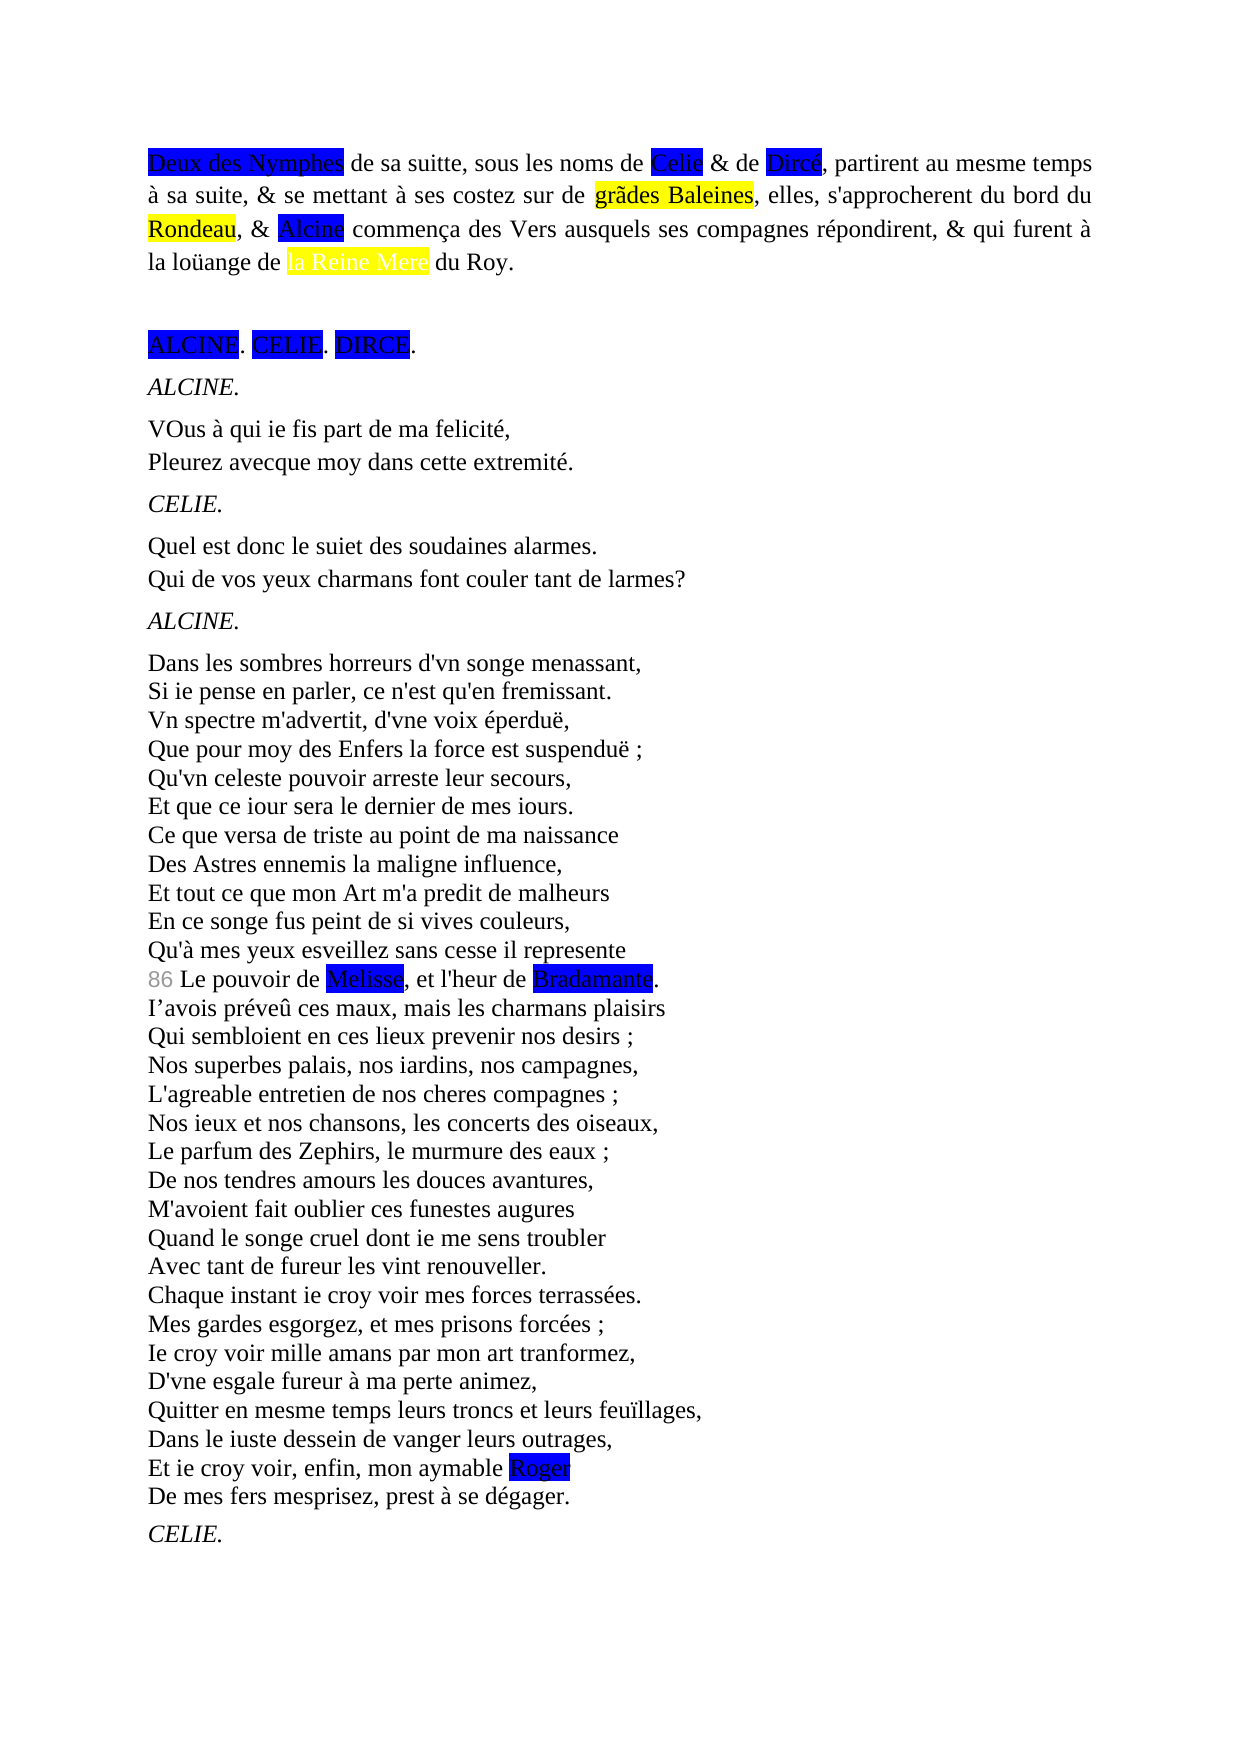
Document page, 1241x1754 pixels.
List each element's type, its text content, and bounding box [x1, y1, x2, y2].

text Quel est donc le suiet des soudaines alarmes. Qui de vos yeux charmans font couler tant de larmes? [148, 531, 1093, 593]
text CELIE. [148, 1519, 1093, 1548]
text ALCINE. [148, 372, 1093, 401]
text Dans les sombres horreurs d'vn songe menassant, Si ie pense en parler, ce n'est qu'en fremissant. Vn spectre m'advertit, d'vne voix éperduë, Que pour moy des Enfers la force est suspenduë ; Qu'vn celeste pouvoir arreste leur secours, Et que ce iour sera le dernier de mes iours. Ce que versa de triste au point de ma naissance Des Astres ennemis la maligne influence, Et tout ce que mon Art m'a predit de malheurs En ce songe fus peint de si vives couleurs, Qu'à mes yeux esveillez sans cesse il represente 86 Le pouvoir de Melisse, et l'heur de Bradamante. I’avois préveû ces maux, mais les charmans plaisirs Qui sembloient en ces lieux prevenir nos desirs ; Nos superbes palais, nos iardins, nos campagnes, L'agreable entretien de nos cheres compagnes ; Nos ieux et nos chansons, les concerts des oiseaux, Le parfum des Zephirs, le murmure des eaux ; De nos tendres amours les douces avantures, M'avoient fait oublier ces funestes augures Quand le songe cruel dont ie me sens troubler Avec tant de fureur les vint renouveller. Chaque instant ie croy voir mes forces terrassées. Mes gardes esgorgez, et mes prisons forcées ; Ie croy voir mille amans par mon art tranformez, D'vne esgale fureur à ma perte animez, Quitter en mesme temps leurs troncs et leurs feuïllages, Dans le iuste dessein de vanger leurs outrages, Et ie croy voir, enfin, mon aymable Roger De mes fers mesprisez, prest à se dégager. [148, 648, 1093, 1510]
text VOus à qui ie fis part de ma felicité, Pleurez avecque moy dans cette extremité. [148, 414, 1093, 476]
text ALCINE. [148, 606, 1093, 634]
text CELIE. [148, 489, 1093, 518]
text ALCINE. CELIE. DIRCE. [410, 330, 1093, 359]
text Deux des Nymphes de sa suitte, sous les noms de Celie & de Dircé, partirent au mesme temps à sa suite, & se mettant à ses costez sur de grãdes Baleines, elles, s'approcherent du bord du Rondeau, & Alcine commença des Vers ausquels ses compagnes répondirent, & qui furent à la loüange de la Reine Mere du Roy. [148, 148, 1093, 275]
